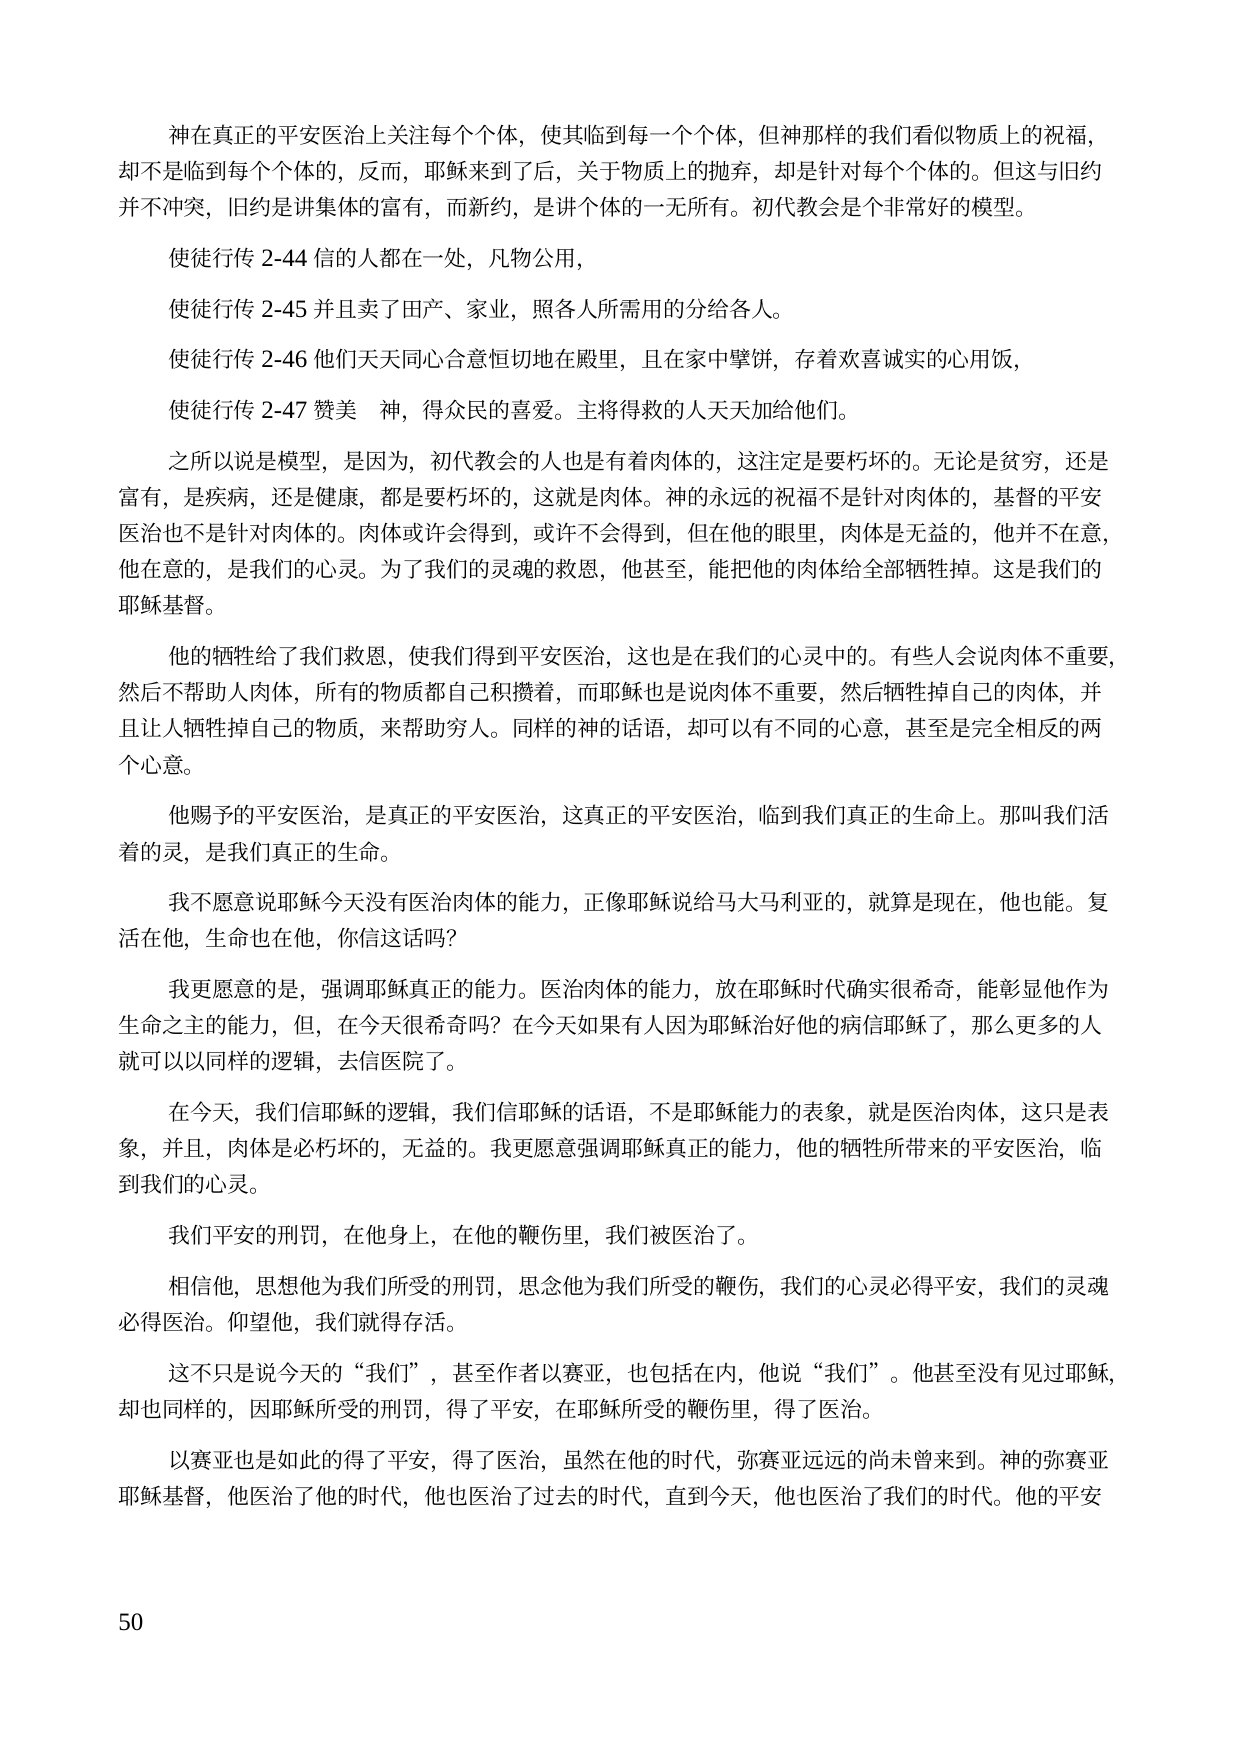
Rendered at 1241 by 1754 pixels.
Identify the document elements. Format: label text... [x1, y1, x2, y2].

text 我们平安的刑罚，在他身上，在他的鞭伤里，我们被医治了。 [118, 1218, 1122, 1250]
text 他的牺牲给了我们救恩，使我们得到平安医治，这也是在我们的心灵中的。有些人会说肉体不重要，然后不帮助人肉体，所有的物质都自己积攒着，而耶稣也是说肉体不重要，然后牺牲掉自己的肉体，并且让人牺牲掉自己的物质，来帮助穷人。同样的神的话语，却可以有不同的心意，甚至是完全相反的两个心意。 [118, 639, 1122, 779]
text 我不愿意说耶稣今天没有医治肉体的能力，正像耶稣说给马大马利亚的，就算是现在，他也能。复活在他，生命也在他，你信这话吗？ [118, 885, 1122, 953]
text 之所以说是模型，是因为，初代教会的人也是有着肉体的，这注定是要朽坏的。无论是贫穷，还是富有，是疾病，还是健康，都是要朽坏的，这就是肉体。神的永远的祝福不是针对肉体的，基督的平安医治也不是针对肉体的。肉体或许会得到，或许不会得到，但在他的眼里，肉体是无益的，他并不在意，他在意的，是我们的心灵。为了我们的灵魂的救恩，他甚至，能把他的肉体给全部牺牲掉。这是我们的耶稣基督。 [118, 444, 1122, 620]
text 相信他，思想他为我们所受的刑罚，思念他为我们所受的鞭伤，我们的心灵必得平安，我们的灵魂必得医治。仰望他，我们就得存活。 [118, 1269, 1122, 1337]
text 我更愿意的是，强调耶稣真正的能力。医治肉体的能力，放在耶稣时代确实很希奇，能彰显他作为生命之主的能力，但，在今天很希奇吗？在今天如果有人因为耶稣治好他的病信耶稣了，那么更多的人就可以以同样的逻辑，去信医院了。 [118, 972, 1122, 1076]
text 使徒行传 2-47 赞美 神，得众民的喜爱。主将得救的人天天加给他们。 [118, 393, 1122, 425]
text 这不只是说今天的“我们”，甚至作者以赛亚，也包括在内，他说“我们”。他甚至没有见过耶稣，却也同样的，因耶稣所受的刑罚，得了平安，在耶稣所受的鞭伤里，得了医治。 [118, 1356, 1122, 1423]
text 在今天，我们信耶稣的逻辑，我们信耶稣的话语，不是耶稣能力的表象，就是医治肉体，这只是表象，并且，肉体是必朽坏的，无益的。我更愿意强调耶稣真正的能力，他的牺牲所带来的平安医治，临到我们的心灵。 [118, 1095, 1122, 1199]
text 神在真正的平安医治上关注每个个体，使其临到每一个个体，但神那样的我们看似物质上的祝福，却不是临到每个个体的，反而，耶稣来到了后，关于物质上的抛弃，却是针对每个个体的。但这与旧约并不冲突，旧约是讲集体的富有，而新约，是讲个体的一无所有。初代教会是个非常好的模型。 [118, 118, 1122, 222]
text 使徒行传 2-44 信的人都在一处，凡物公用， [118, 241, 1122, 273]
text 他赐予的平安医治，是真正的平安医治，这真正的平安医治，临到我们真正的生命上。那叫我们活着的灵，是我们真正的生命。 [118, 798, 1122, 866]
text 使徒行传 2-46 他们天天同心合意恒切地在殿里，且在家中擘饼，存着欢喜诚实的心用饭， [118, 343, 1122, 374]
text 使徒行传 2-45 并且卖了田产、家业，照各人所需用的分给各人。 [118, 292, 1122, 323]
text 以赛亚也是如此的得了平安，得了医治，虽然在他的时代，弥赛亚远远的尚未曾来到。神的弥赛亚耶稣基督，他医治了他的时代，他也医治了过去的时代，直到今天，他也医治了我们的时代。他的平安医治，临到所有的时代。他的平安医治，被先知以赛亚看见，并感慨记录。 מוּסַר שְׁלוֹמֵנוּ עָלָיו וּבַחֲבֻרָתוֹ נִרְפָּא־לָנוּ [118, 1443, 1122, 1510]
